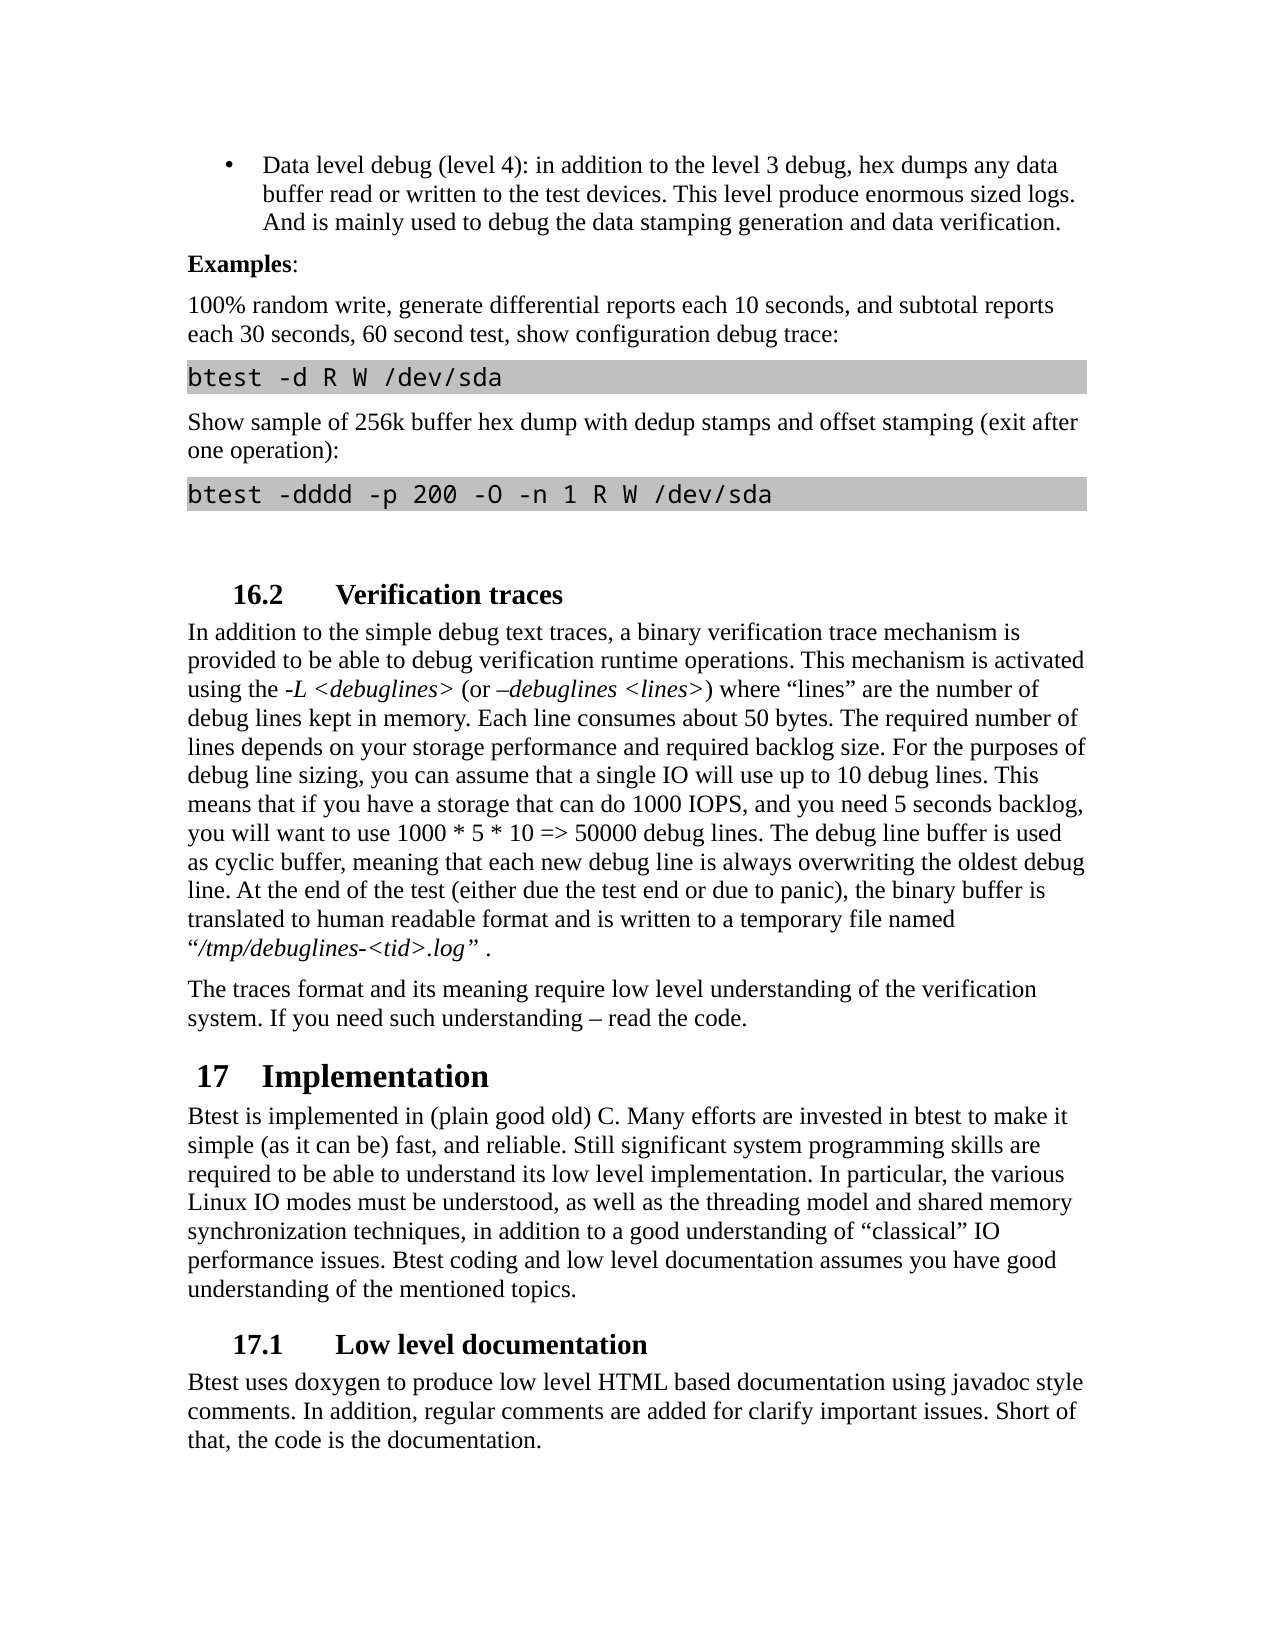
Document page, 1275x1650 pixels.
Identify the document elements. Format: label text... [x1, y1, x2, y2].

text Btest is implemented in (plain good old) C. Many efforts are invested in btest to make it simple (as it can be) fast, and reliable. Still significant system programming skills are required to be able to understand its low level implementation. In particular, the various Linux IO modes must be understood, as well as the threading model and shared memory synchronization techniques, in addition to a good understanding of “classical” IO performance issues. Btest coding and low level documentation assumes you have good understanding of the mentioned topics. [187, 1101, 1087, 1302]
text btest -dddd -p 200 -O -n 1 R W /dev/sda [187, 477, 1087, 511]
text Examples: [187, 249, 1087, 277]
subtitle Implementation [187, 1057, 1087, 1095]
text Show sample of 256k buffer hex dump with dedup stamps and offset stamping (exit after one operation): [187, 407, 1087, 464]
subtitle Verification traces [225, 577, 1087, 610]
text Btest uses doxygen to produce low level HTML based documentation using javadoc style comments. In addition, regular comments are added for clarify important issues. Short of that, the code is the documentation. [187, 1367, 1087, 1453]
text 100% random write, generate differential reports each 10 seconds, and subtotal reports each 30 seconds, 60 second test, show configuration debug trace: [187, 290, 1087, 347]
text The traces format and its meaning require low level understanding of the verification system. If you need such understanding – read the code. [187, 974, 1087, 1032]
text In addition to the simple debug text traces, a binary verification trace mechanism is provided to be able to debug verification runtime operations. This mechanism is activated using the -L <debuglines> (or –debuglines <lines>) where “lines” are the number of debug lines kept in memory. Each line consumes about 50 bytes. The required number of lines depends on your storage performance and required backlog size. For the purposes of debug line sizing, you can assume that a single IO will use up to 10 debug lines. This means that if you have a storage that can do 1000 IOPS, and you need 5 seconds backlog, you will want to use 1000 * 5 * 10 => 50000 debug lines. The debug line buffer is used as cyclic buffer, meaning that each new debug line is always overwriting the oldest debug line. At the end of the test (either due the test end or due to panic), the binary buffer is translated to human readable format and is written to a temporary file named “/tmp/debuglines-<tid>.log” . [187, 617, 1087, 962]
subtitle Low level documentation [225, 1327, 1087, 1361]
list Data level debug (level 4): in addition to the level 3 debug, hex dumps any data buffer read or written to the test devices. This level produce enormous sized logs. And is mainly used to debug the data stamping generation and data verification. [225, 150, 1087, 236]
text btest -d R W /dev/sda [187, 360, 1087, 394]
